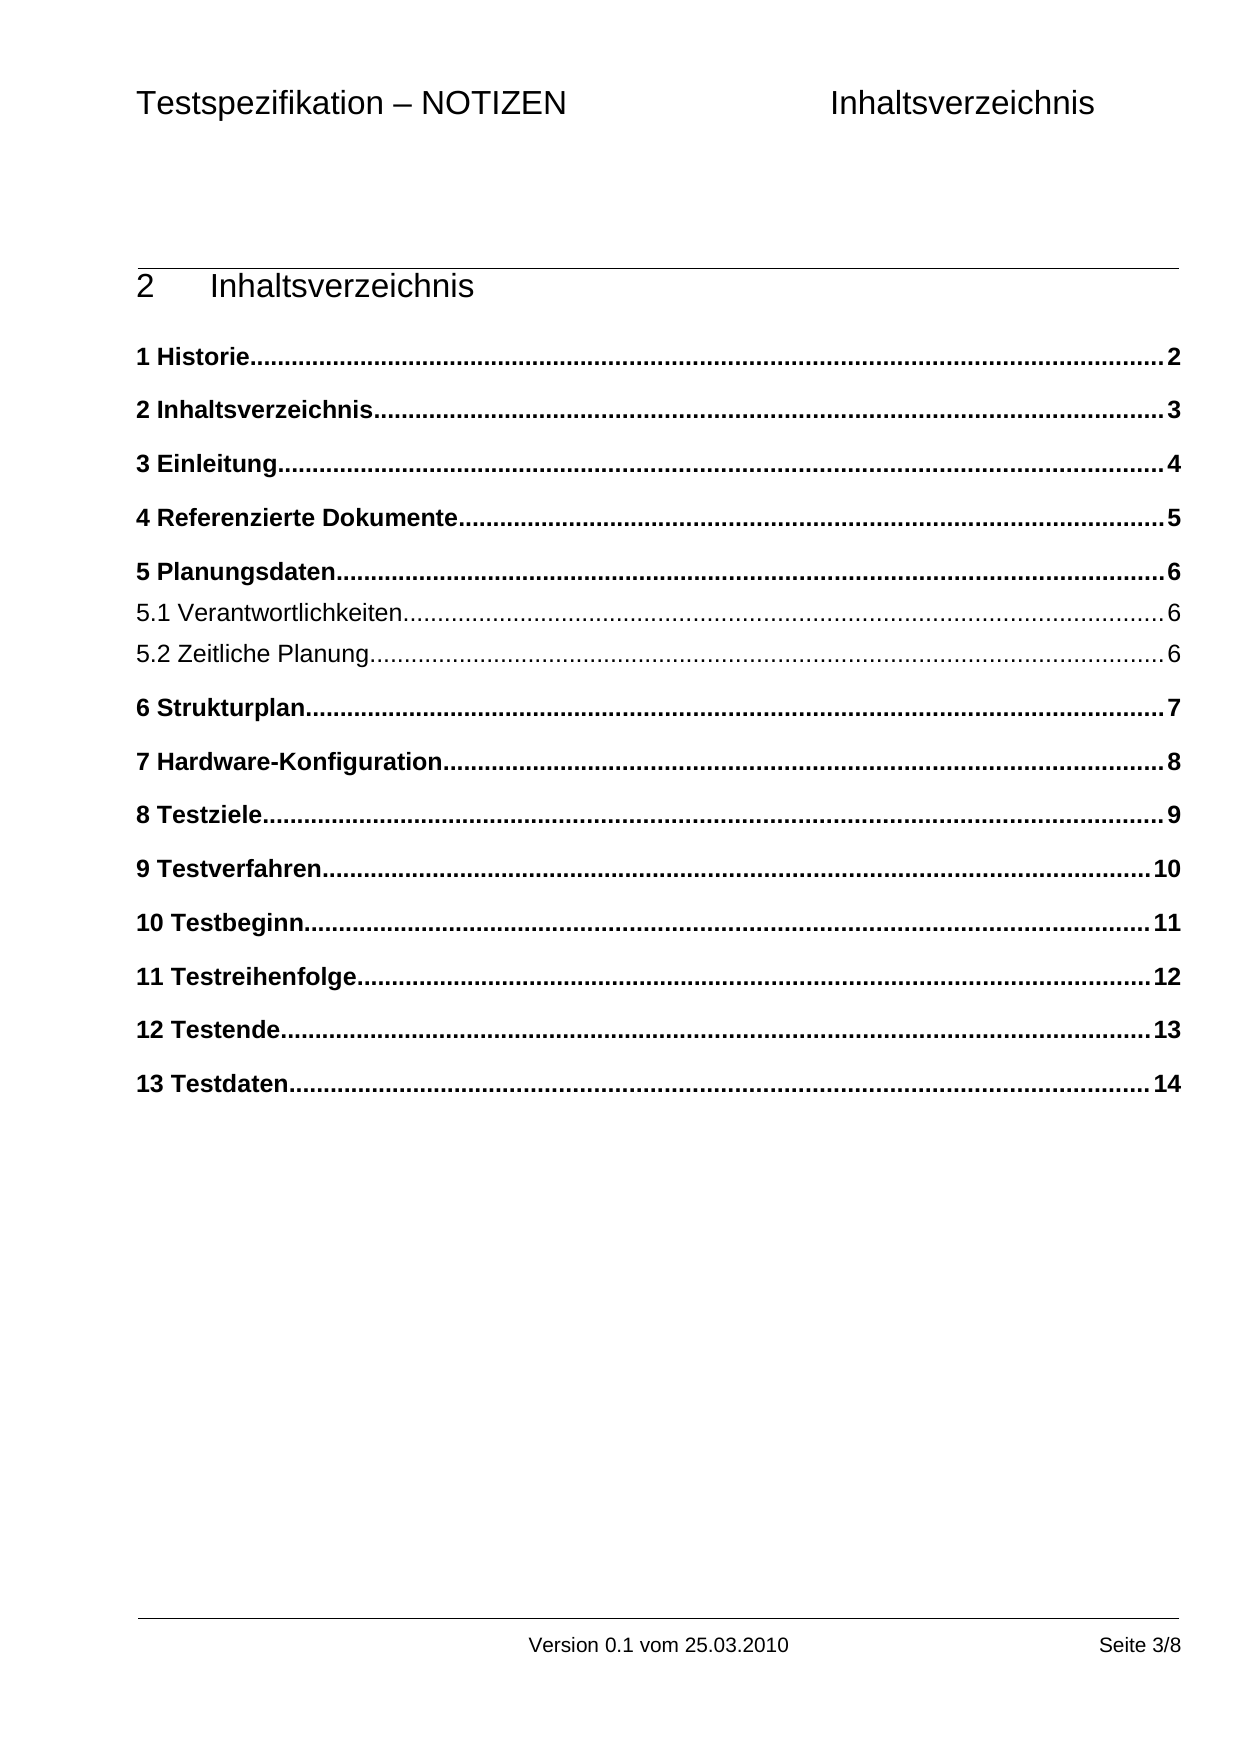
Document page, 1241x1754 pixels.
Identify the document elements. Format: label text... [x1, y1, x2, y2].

text 9 Testverfahren 10 [136, 854, 1181, 883]
text 1 Historie 2 [136, 342, 1181, 371]
text 6 Strukturplan 7 [136, 693, 1181, 722]
text 5.1 Verantwortlichkeiten 6 [136, 598, 1181, 627]
text 10 Testbeginn 11 [136, 908, 1181, 937]
text 8 Testziele 9 [136, 801, 1181, 829]
text 12 Testende 13 [136, 1016, 1181, 1044]
text 13 Testdaten 14 [136, 1069, 1181, 1098]
text 2 Inhaltsverzeichnis 3 [136, 396, 1181, 424]
text 4 Referenzierte Dokumente 5 [136, 503, 1181, 532]
text 11 Testreihenfolge 12 [136, 962, 1181, 991]
text 3 Einleitung 4 [136, 449, 1181, 478]
text 5 Planungsdaten 6 [136, 557, 1181, 586]
text 5.2 Zeitliche Planung 6 [136, 639, 1181, 668]
subtitle Inhaltsverzeichnis [136, 289, 1181, 304]
text 7 Hardware-Konfiguration 8 [136, 747, 1181, 776]
